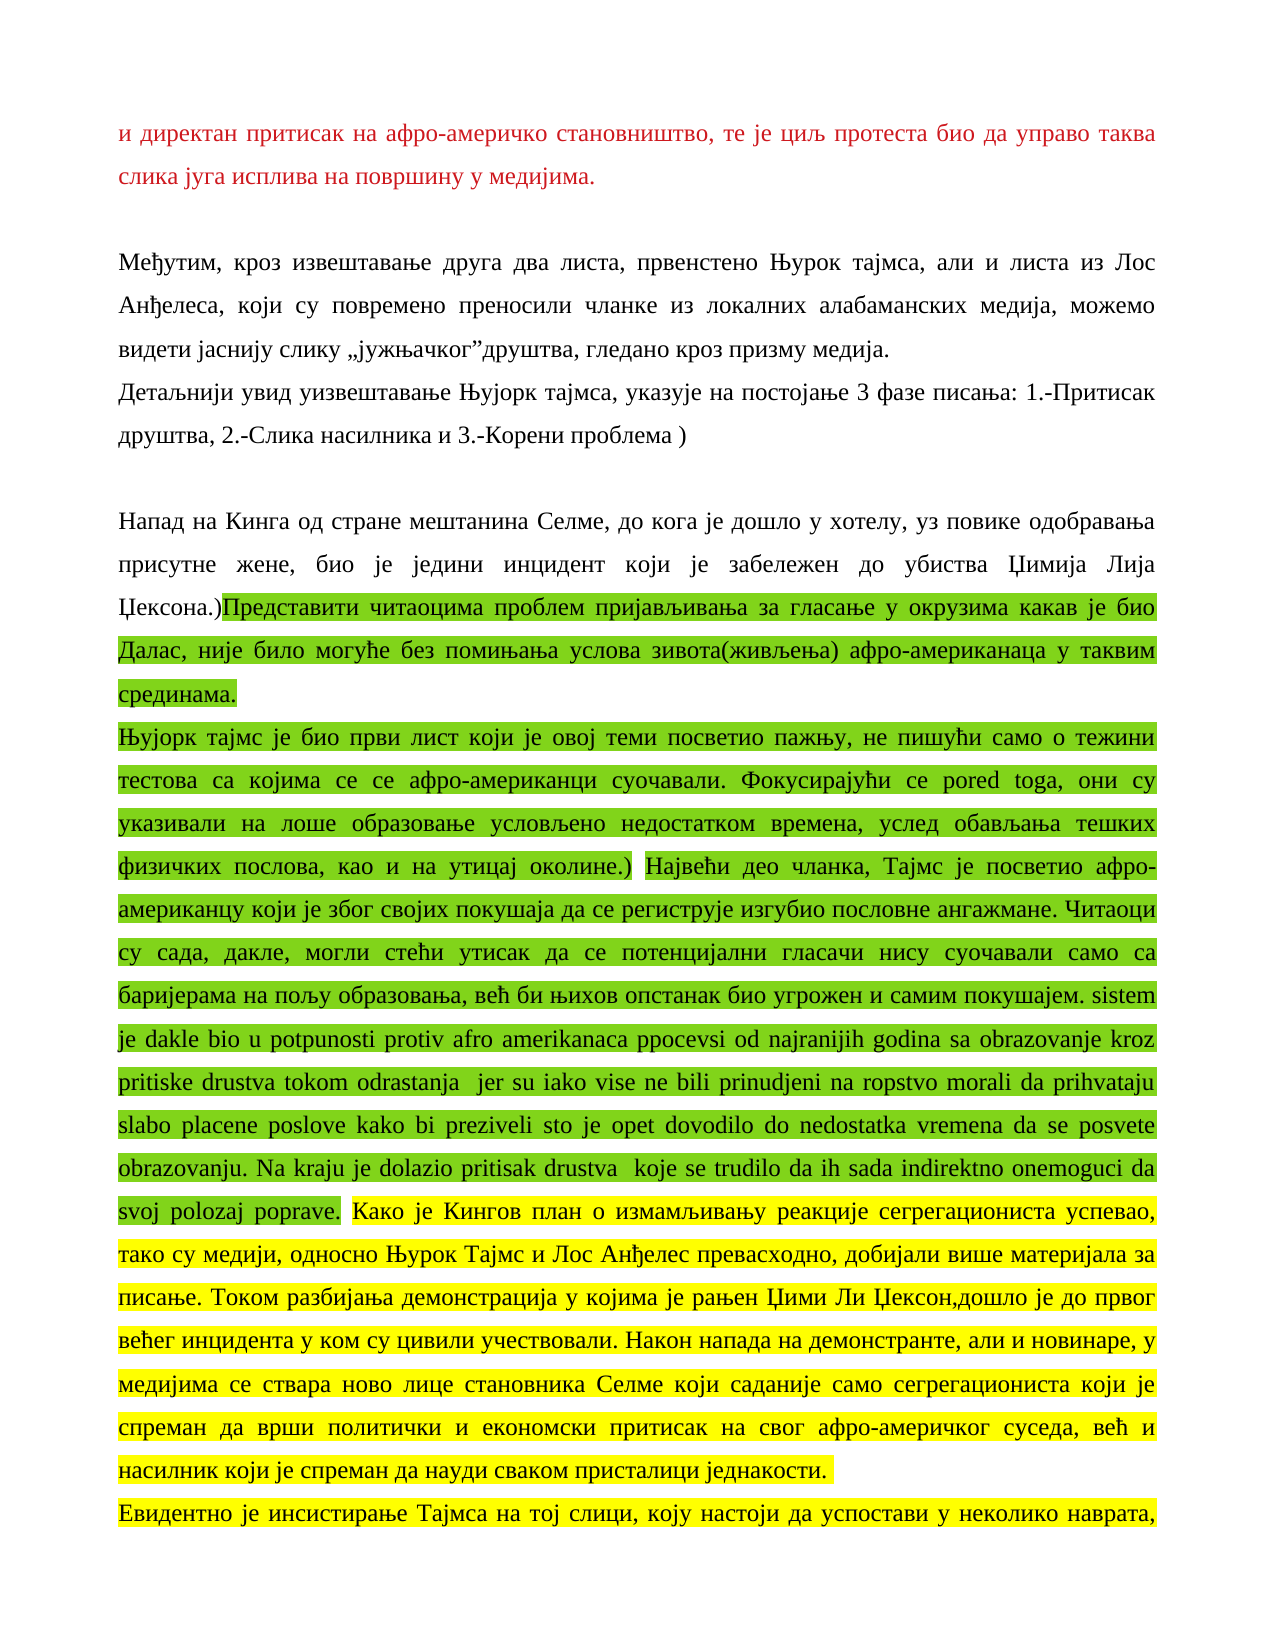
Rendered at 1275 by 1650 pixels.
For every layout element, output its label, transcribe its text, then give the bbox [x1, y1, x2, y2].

text Њујорк тајмс је био први лист који је овој теми посветио пажњу, не пишући само о тежини тестова са којима се се афро-американци суочавали. Фокусирајући се pored toga, они су указивали на лоше образовање условљено недостатком времена, услед обављања тешких физичких послова, као и на утицај околине.) Највећи део чланка, Тајмс је посветио афро-американцу који је због својих покушаја да се региструје изгубио пословне ангажмане. Читаоци су сада, дакле, могли стећи утисак да се потенцијални гласачи нису суочавали само са баријерама на пољу образовања, већ би њихов опстанак био угрожен и самим покушајем. sistem je dakle bio u potpunosti protiv afro amerikanaca ppocevsi od najranijih godina sa obrazovanje kroz pritiske drustva tokom odrastanja jer su iako vise ne bili prinudjeni na ropstvo morali da prihvataju slabo placene poslove kako bi preziveli sto je opet dovodilo do nedostatka vremena da se posvete obrazovanju. Na kraju je dolazio pritisak drustva koje se trudilo da ih sada indirektno onemoguci da svoj polozaj poprave. Како је Кингов план о измамљивању реакције сегрегациониста успевао, тако су медији, односно Њурок Тајмс и Лос Анђелес превасходно, добијали више материјала за писање. Током разбијања демонстрација у којима је рањен Џими Ли Џексон,дошло је до првог већег инцидента у ком су цивили учествовали. Након напада на демонстранте, али и новинаре, у медијима се ствара ново лице становника Селме који саданије само сегрегациониста који је спреман да врши политички и економски притисак на свог афро-америчког суседа, већ и насилник који је спреман да науди сваком присталици једнакости. [118, 722, 1157, 1484]
text и директан притисак на афро-америчко становништво, те је циљ протеста био да управо таква слика југа исплива на површину у медијима. [118, 118, 1157, 190]
text Евидентно је инсистирање Тајмса на тој слици, коју настоји да успостави у неколико наврата, [118, 1498, 1157, 1527]
text Напад на Кинга од стране мештанина Селме, до кога је дошло у хотелу, уз повике одобравања присутне жене, био је једини инцидент који је забележен до убиства Џимија Лија Џексона.)Представити читаоцима проблем пријављивања за гласање у окрузима какав је био Далас, није било могуће без помињања услова зивота(живљења) афро-американаца у таквим срединама. [118, 506, 1157, 707]
text Детаљнији увид уизвештавање Њујорк тајмса, указује на постојање 3 фазе писања: 1.-Притисак друштва, 2.-Слика насилника и 3.-Корени проблема ) [118, 377, 1157, 449]
text Међутим, кроз извештавање друга два листа, првенстено Њурок тајмса, али и листа из Лос Анђелеса, који су повремено преносили чланке из локалних алабаманских медија, можемо видети јаснију слику „јужњачког”друштва, гледано кроз призму медија. [118, 247, 1157, 362]
